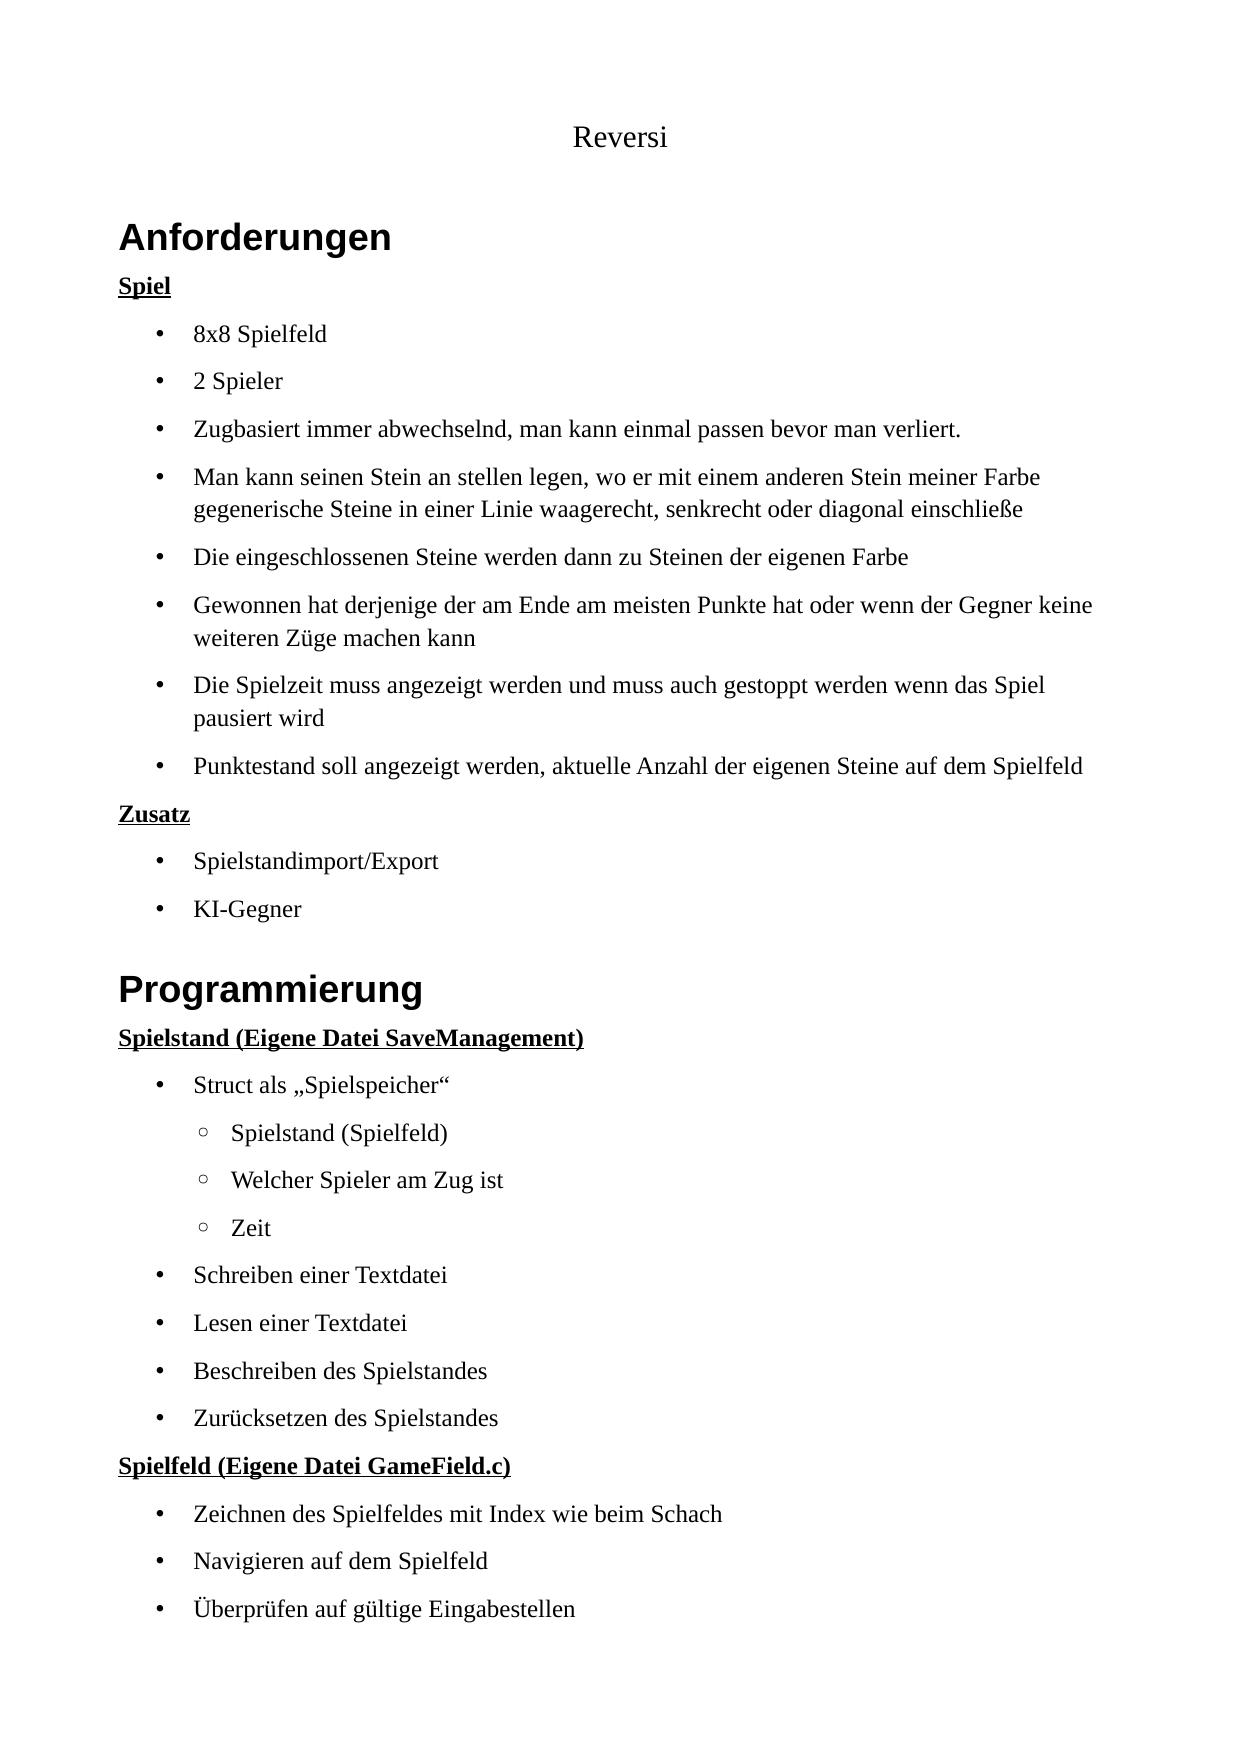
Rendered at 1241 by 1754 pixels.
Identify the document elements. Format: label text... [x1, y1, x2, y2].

list Überprüfen auf gültige Eingabestellen [156, 1594, 1122, 1623]
list Schreiben einer Textdatei [156, 1261, 1122, 1289]
text Zusatz [118, 799, 1122, 827]
list Struct als „Spielspeicher“ [156, 1070, 1122, 1099]
list Man kann seinen Stein an stellen legen, wo er mit einem anderen Stein meiner Farbe gegenerische Steine in einer Linie waagerecht, senkrecht oder diagonal einschließe [156, 462, 1122, 523]
text Spielfeld (Eigene Datei GameField.c) [118, 1451, 1122, 1480]
subtitle Anforderungen [118, 215, 1122, 259]
list Beschreiben des Spielstandes [156, 1356, 1122, 1384]
list Die Spielzeit muss angezeigt werden und muss auch gestoppt werden wenn das Spiel pausiert wird [156, 670, 1122, 732]
list Die eingeschlossenen Steine werden dann zu Steinen der eigenen Farbe [156, 542, 1122, 571]
subtitle Programmierung [118, 966, 1122, 1010]
text Reversi [118, 118, 1122, 154]
text Spiel [118, 271, 1122, 300]
list Spielstand (Spielfeld) [193, 1118, 1122, 1147]
list 2 Spieler [156, 366, 1122, 395]
list Zeichnen des Spielfeldes mit Index wie beim Schach [156, 1499, 1122, 1527]
list Navigieren auf dem Spielfeld [156, 1546, 1122, 1575]
text Spielstand (Eigene Datei SaveManagement) [118, 1023, 1122, 1051]
list 8x8 Spielfeld [156, 319, 1122, 347]
list Punktestand soll angezeigt werden, aktuelle Anzahl der eigenen Steine auf dem Spielfeld [156, 751, 1122, 780]
list Zugbasiert immer abwechselnd, man kann einmal passen bevor man verliert. [156, 414, 1122, 443]
list Gewonnen hat derjenige der am Ende am meisten Punkte hat oder wenn der Gegner keine weiteren Züge machen kann [156, 590, 1122, 652]
list Lesen einer Textdatei [156, 1308, 1122, 1337]
list Spielstandimport/Export [156, 846, 1122, 875]
list Zeit [193, 1213, 1122, 1242]
list Welcher Spieler am Zug ist [193, 1165, 1122, 1194]
list Zurücksetzen des Spielstandes [156, 1403, 1122, 1432]
list KI-Gegner [156, 894, 1122, 923]
